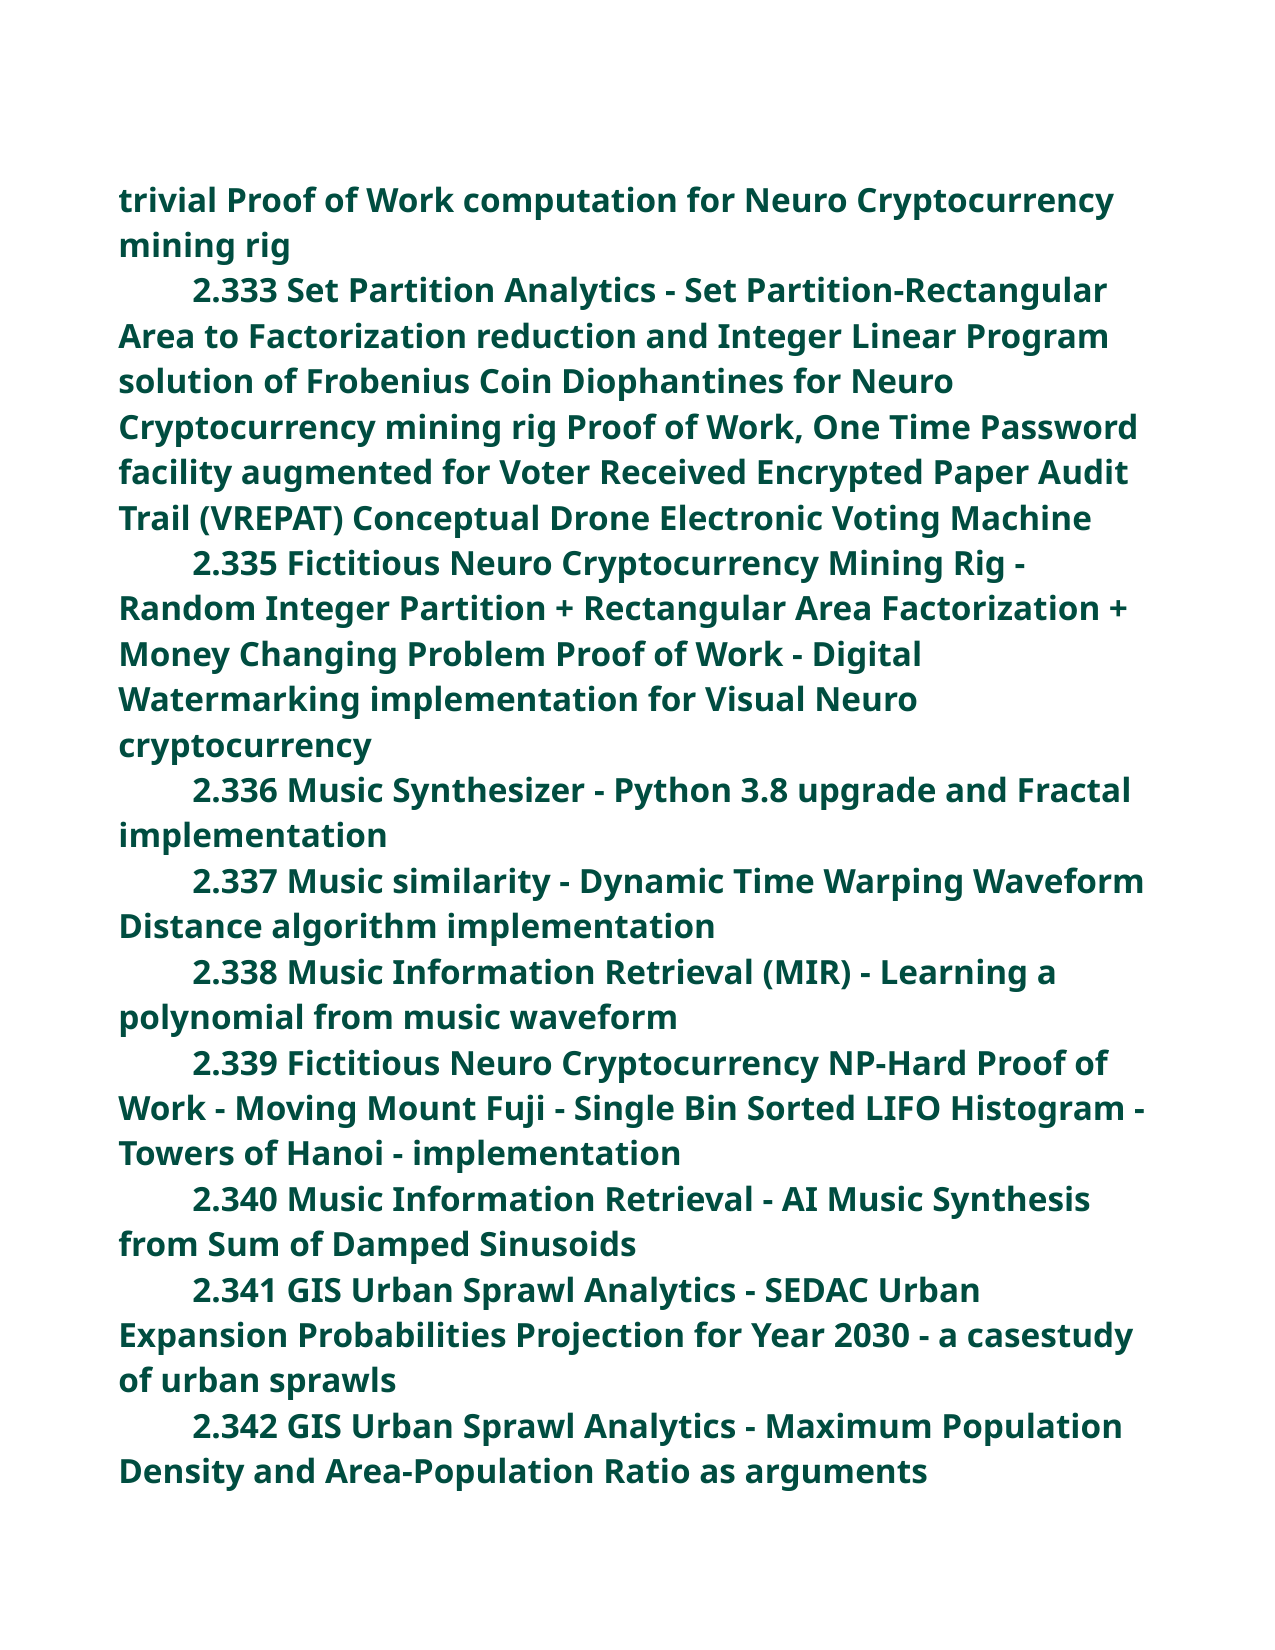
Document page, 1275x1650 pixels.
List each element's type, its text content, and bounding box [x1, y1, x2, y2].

text 2.339 Fictitious Neuro Cryptocurrency NP-Hard Proof of Work - Moving Mount Fuji - Single Bin Sorted LIFO Histogram - Towers of Hanoi - implementation [118, 1039, 1157, 1176]
text 2.335 Fictitious Neuro Cryptocurrency Mining Rig - Random Integer Partition + Rectangular Area Factorization + Money Changing Problem Proof of Work - Digital Watermarking implementation for Visual Neuro cryptocurrency [118, 540, 1157, 767]
text 2.342 GIS Urban Sprawl Analytics - Maximum Population Density and Area-Population Ratio as arguments [118, 1403, 1157, 1493]
text 2.338 Music Information Retrieval (MIR) - Learning a polynomial from music waveform [118, 948, 1157, 1039]
text trivial Proof of Work computation for Neuro Cryptocurrency mining rig [118, 176, 1157, 267]
text 2.340 Music Information Retrieval - AI Music Synthesis from Sum of Damped Sinusoids [118, 1176, 1157, 1266]
text 2.333 Set Partition Analytics - Set Partition-Rectangular Area to Factorization reduction and Integer Linear Program solution of Frobenius Coin Diophantines for Neuro Cryptocurrency mining rig Proof of Work, One Time Password facility augmented for Voter Received Encrypted Paper Audit Trail (VREPAT) Conceptual Drone Electronic Voting Machine [118, 267, 1157, 540]
text 2.337 Music similarity - Dynamic Time Warping Waveform Distance algorithm implementation [118, 858, 1157, 948]
text 2.341 GIS Urban Sprawl Analytics - SEDAC Urban Expansion Probabilities Projection for Year 2030 - a casestudy of urban sprawls [118, 1266, 1157, 1403]
text 2.336 Music Synthesizer - Python 3.8 upgrade and Fractal implementation [118, 767, 1157, 858]
